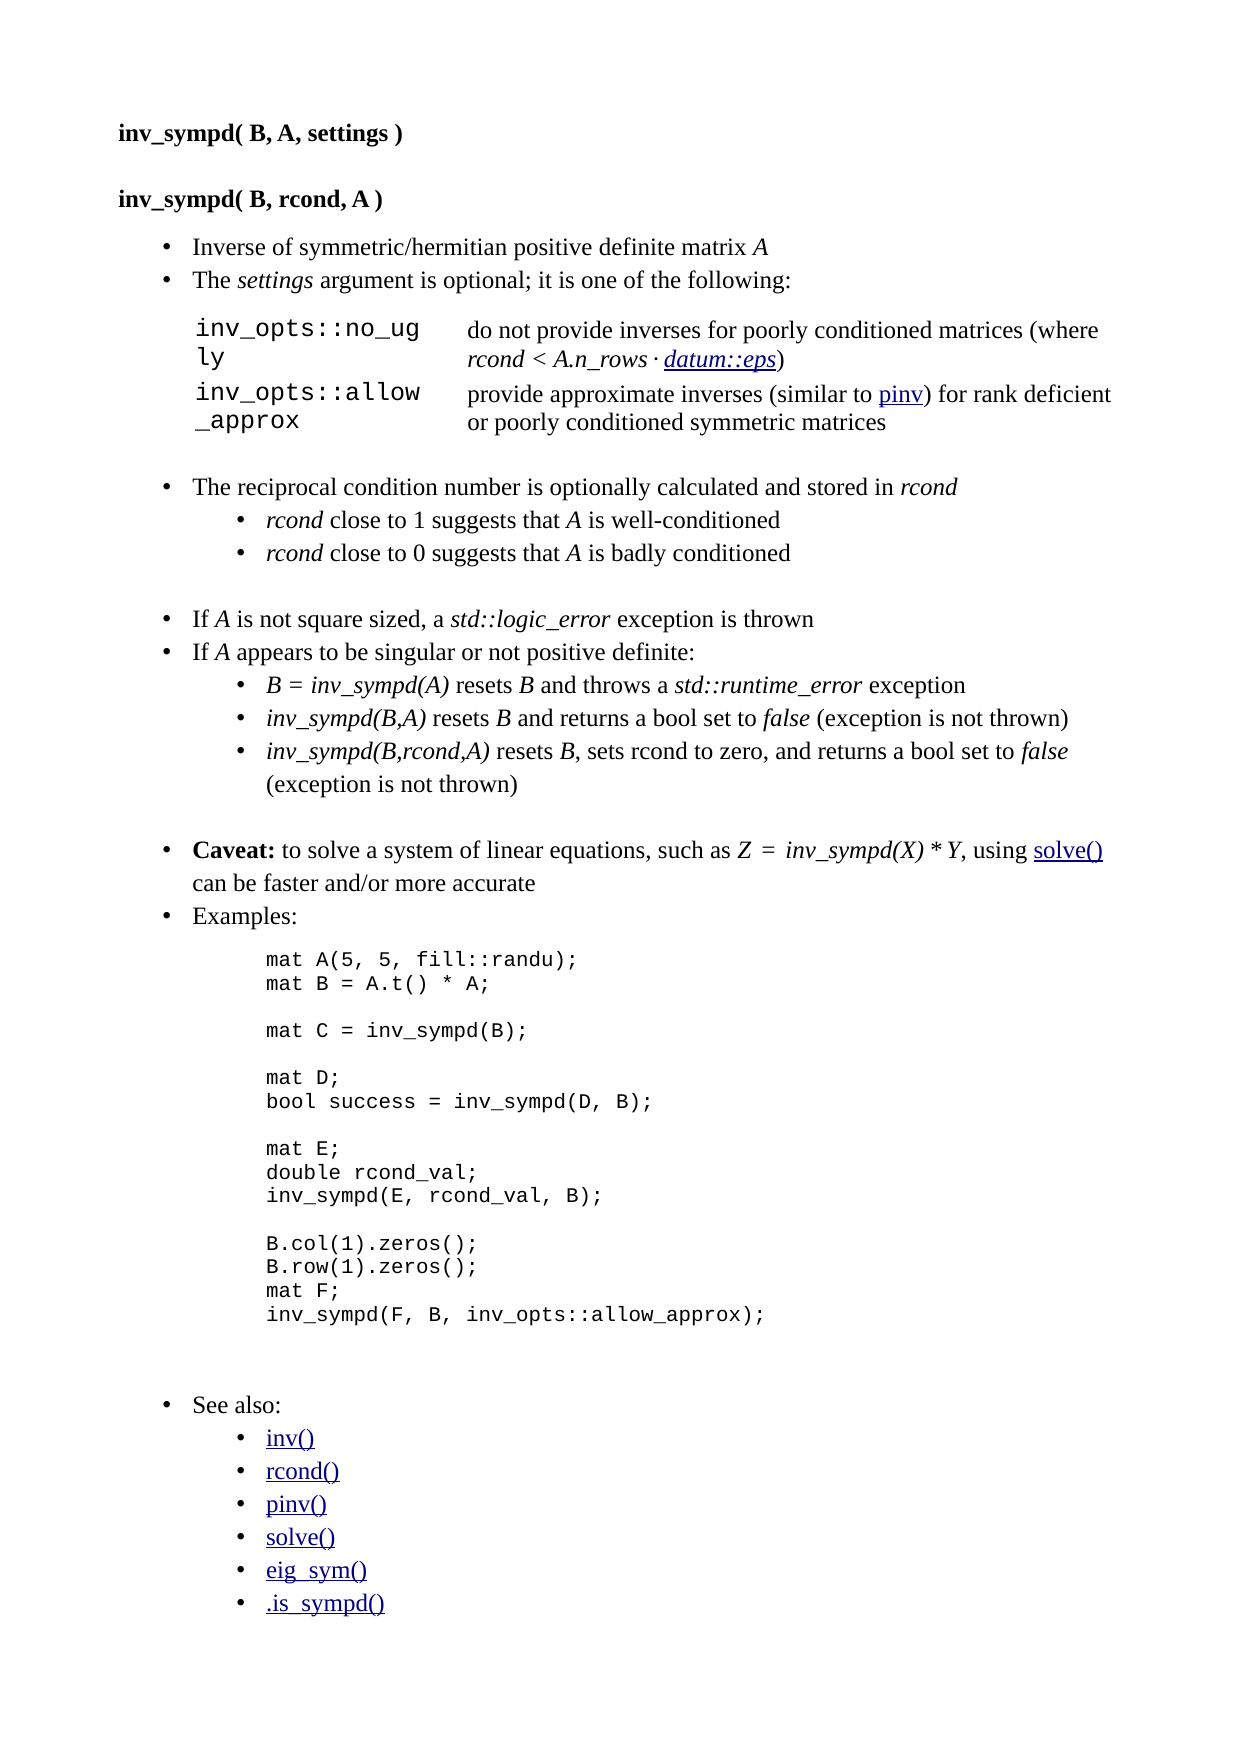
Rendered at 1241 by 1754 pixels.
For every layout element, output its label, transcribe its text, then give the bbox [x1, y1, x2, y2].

list pinv() [236, 1489, 1122, 1518]
table_header do not provide inverses for poorly conditioned matrices (where rcond < A.n_rows · datum::eps) [464, 313, 1122, 376]
list inv_sympd(B,A) resets B and returns a bool set to false (exception is not thrown) [236, 703, 1122, 732]
list mat C = inv_sympd(B); [236, 1020, 1122, 1043]
list If A appears to be singular or not positive definite: [162, 637, 1122, 666]
list If A is not square sized, a std::logic_error exception is thrown [162, 604, 1122, 633]
list Examples: [162, 901, 1122, 930]
list B.row(1).zeros(); [236, 1256, 1122, 1280]
list rcond close to 1 suggests that A is well-conditioned [236, 505, 1122, 534]
list mat E; [236, 1138, 1122, 1162]
list Inverse of symmetric/hermitian positive definite matrix A [162, 232, 1122, 261]
list inv_sympd(B,rcond,A) resets B, sets rcond to zero, and returns a bool set to false (exception is not thrown) [236, 736, 1122, 798]
list Caveat: to solve a system of linear equations, such as Z = inv_sympd(X) * Y, using solve() can be faster and/or more accurate [162, 835, 1122, 897]
table_header [436, 313, 464, 376]
list The reciprocal condition number is optionally calculated and stored in rcond [162, 472, 1122, 501]
table_header inv_opts::no_ugly [192, 313, 436, 376]
table_cell inv_opts::allow_approx [192, 376, 436, 439]
list mat B = A.t() * A; [236, 973, 1122, 996]
list inv() [236, 1423, 1122, 1452]
list inv_sympd(F, B, inv_opts::allow_approx); [236, 1304, 1122, 1327]
list inv_sympd(E, rcond_val, B); [236, 1185, 1122, 1209]
list The settings argument is optional; it is one of the following: [162, 265, 1122, 293]
table_cell provide approximate inverses (similar to pinv) for rank deficient or poorly conditioned symmetric matrices [464, 376, 1122, 439]
list double rcond_val; [236, 1162, 1122, 1185]
list B = inv_sympd(A) resets B and throws a std::runtime_error exception [236, 670, 1122, 699]
text inv_sympd( B, A, settings ) inv_sympd( B, rcond, A ) [118, 118, 1122, 213]
list solve() [236, 1522, 1122, 1551]
table_cell [436, 376, 464, 439]
list rcond close to 0 suggests that A is badly conditioned [236, 538, 1122, 567]
list B.col(1).zeros(); [236, 1233, 1122, 1256]
list eig_sym() [236, 1555, 1122, 1584]
list rcond() [236, 1456, 1122, 1484]
list mat D; [236, 1067, 1122, 1091]
list mat A(5, 5, fill::randu); [236, 949, 1122, 973]
list See also: [162, 1390, 1122, 1418]
list bool success = inv_sympd(D, B); [236, 1091, 1122, 1114]
list mat F; [236, 1280, 1122, 1304]
list .is_sympd() [236, 1588, 1122, 1617]
